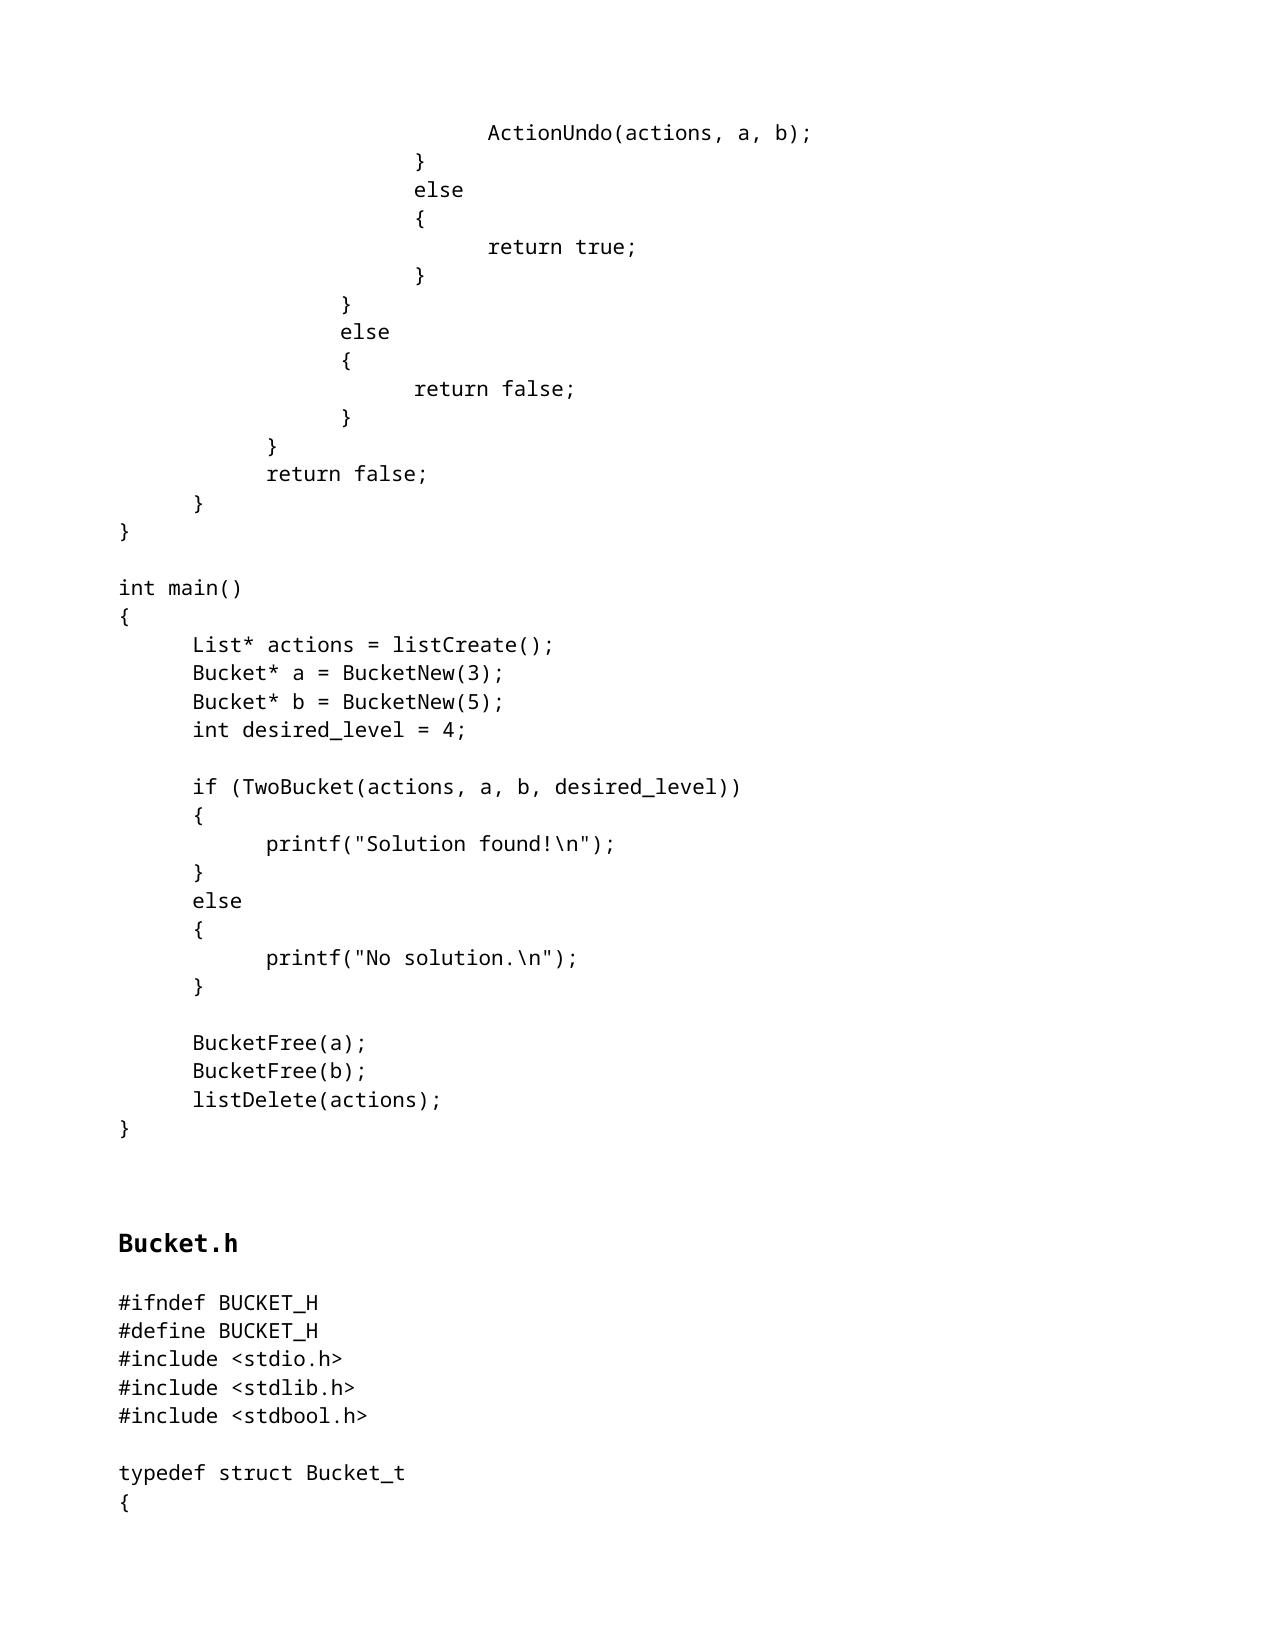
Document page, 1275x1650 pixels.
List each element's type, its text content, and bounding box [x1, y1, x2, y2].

text int main() [118, 573, 1157, 602]
text Bucket.h [118, 1229, 1157, 1258]
text } [118, 431, 1157, 459]
text #include <stdio.h> [118, 1344, 1157, 1373]
text printf("No solution.\n"); [118, 943, 1157, 971]
text } [118, 971, 1157, 1000]
text else [118, 175, 1157, 203]
text List* actions = listCreate(); [118, 630, 1157, 658]
text Bucket* b = BucketNew(5); [118, 687, 1157, 715]
text BucketFree(a); [118, 1028, 1157, 1057]
text typedef struct Bucket_t [118, 1458, 1157, 1487]
text } [118, 402, 1157, 431]
text return true; [118, 232, 1157, 260]
text listDelete(actions); [118, 1085, 1157, 1113]
text } [118, 516, 1157, 545]
text printf("Solution found!\n"); [118, 829, 1157, 857]
text ActionUndo(actions, a, b); [118, 118, 1157, 147]
text { [118, 1487, 1157, 1515]
text #include <stdbool.h> [118, 1401, 1157, 1430]
text #include <stdlib.h> [118, 1373, 1157, 1401]
text } [118, 488, 1157, 516]
text #define BUCKET_H [118, 1316, 1157, 1344]
text return false; [118, 459, 1157, 488]
text BucketFree(b); [118, 1057, 1157, 1085]
text { [118, 346, 1157, 374]
text } [118, 147, 1157, 175]
text return false; [118, 374, 1157, 402]
text int desired_level = 4; [118, 715, 1157, 744]
text { [118, 602, 1157, 630]
text } [118, 1113, 1157, 1142]
text #ifndef BUCKET_H [118, 1288, 1157, 1316]
text else [118, 886, 1157, 914]
text } [118, 857, 1157, 886]
text } [118, 289, 1157, 317]
text if (TwoBucket(actions, a, b, desired_level)) [118, 772, 1157, 801]
text Bucket* a = BucketNew(3); [118, 658, 1157, 687]
text } [118, 260, 1157, 289]
text { [118, 914, 1157, 943]
text { [118, 203, 1157, 232]
text else [118, 317, 1157, 346]
text { [118, 801, 1157, 829]
